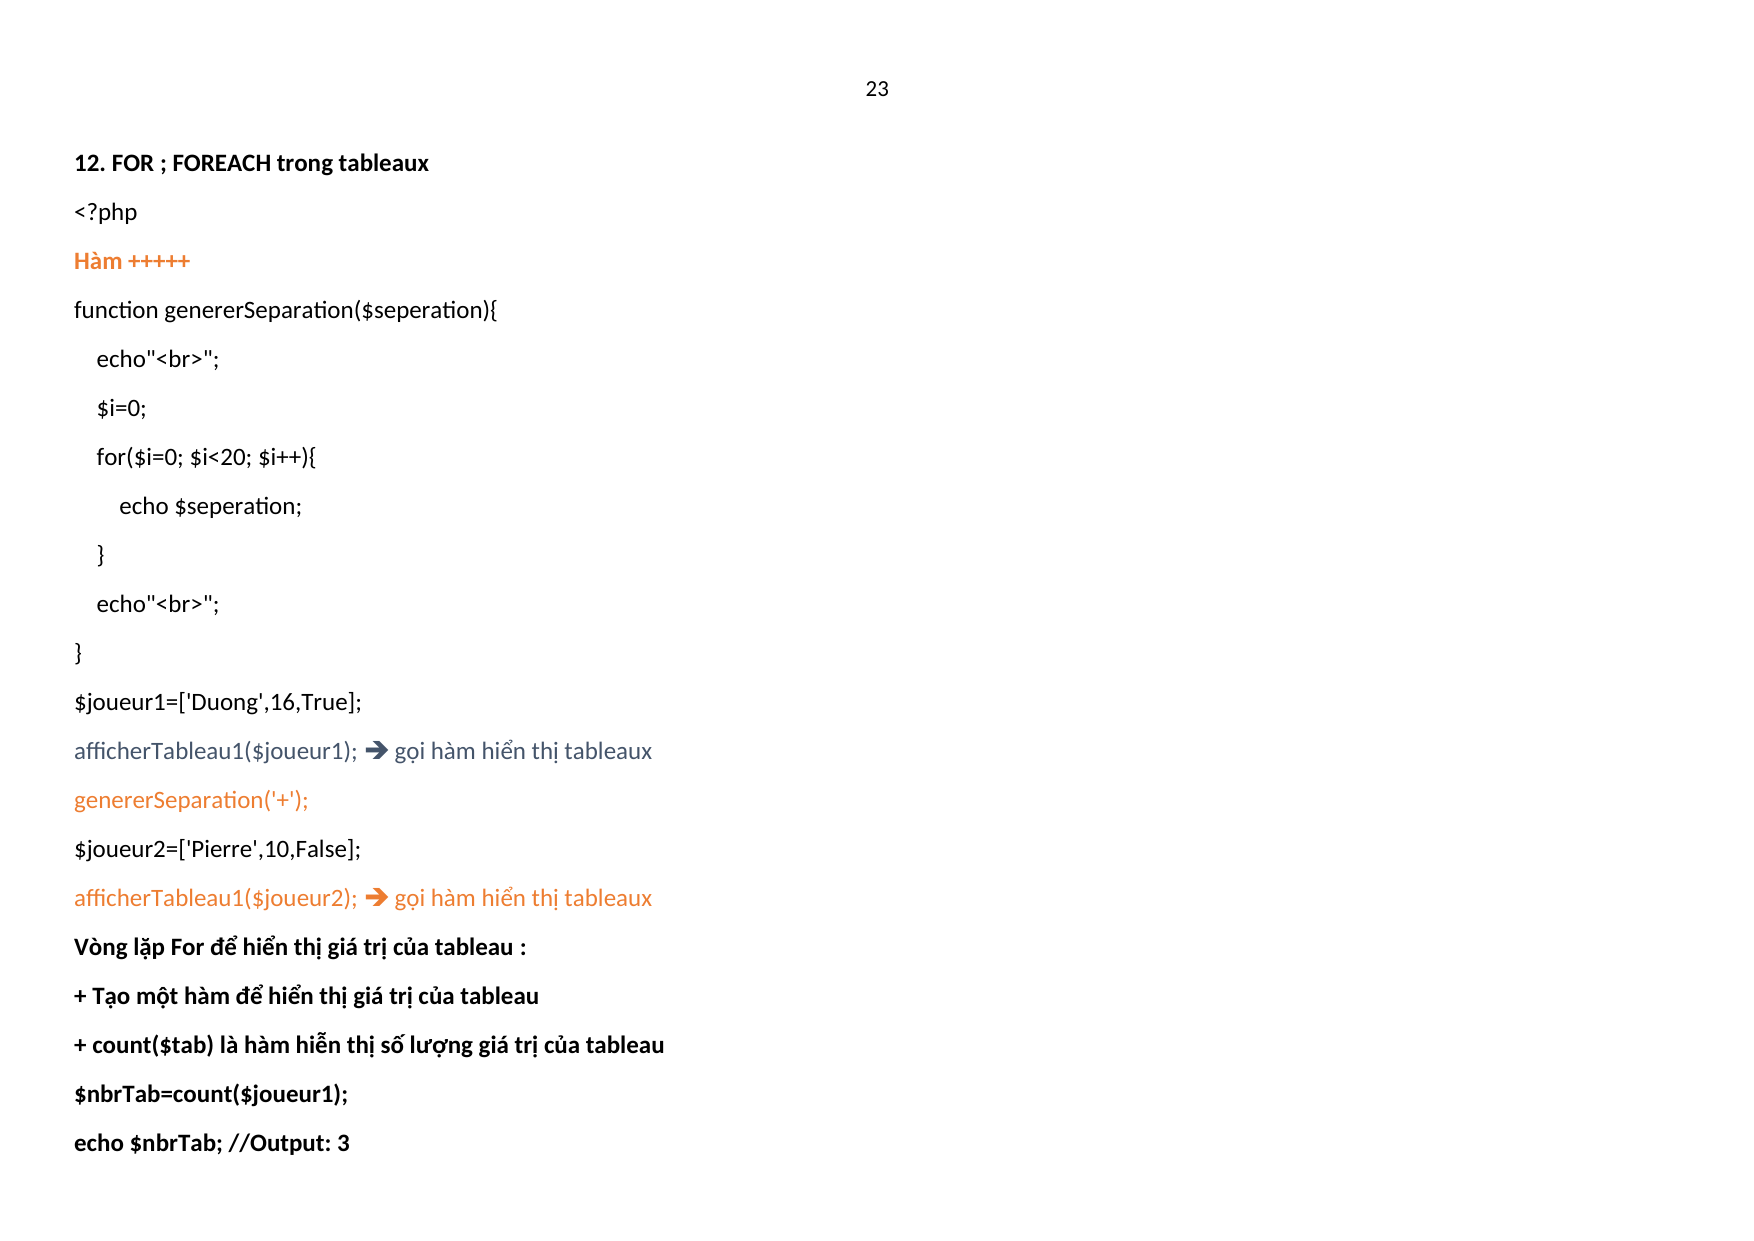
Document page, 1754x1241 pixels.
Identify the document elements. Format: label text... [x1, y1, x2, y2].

text $nbrTab=count($joueur1); [74, 1078, 1680, 1108]
text 12. FOR ; FOREACH trong tableaux [74, 148, 1680, 178]
text for($i=0; $i<20; $i++){ [74, 441, 1680, 472]
text function genererSeparation($seperation){ [74, 294, 1680, 325]
text afficherTableau1($joueur1);  gọi hàm hiển thị tableaux [74, 735, 1680, 766]
text echo $seperation; [74, 490, 1680, 521]
text genererSeparation('+'); [74, 784, 1680, 814]
text <?php [74, 197, 1680, 227]
text $i=0; [74, 392, 1680, 423]
text + count($tab) là hàm hiễn thị số lượng giá trị của tableau [74, 1029, 1680, 1059]
text $joueur2=['Pierre',10,False]; [74, 833, 1680, 863]
text $joueur1=['Duong',16,True]; [74, 686, 1680, 717]
text echo"<br>"; [74, 588, 1680, 619]
text } [74, 637, 1680, 668]
text } [74, 539, 1680, 570]
text Hàm +++++ [74, 246, 1680, 276]
text Vòng lặp For để hiển thị giá trị của tableau : [74, 931, 1680, 961]
text echo"<br>"; [74, 343, 1680, 374]
text afficherTableau1($joueur2);  gọi hàm hiển thị tableaux [74, 882, 1680, 912]
text + Tạo một hàm để hiển thị giá trị của tableau [74, 980, 1680, 1010]
text echo $nbrTab; //Output: 3 [74, 1127, 1680, 1157]
